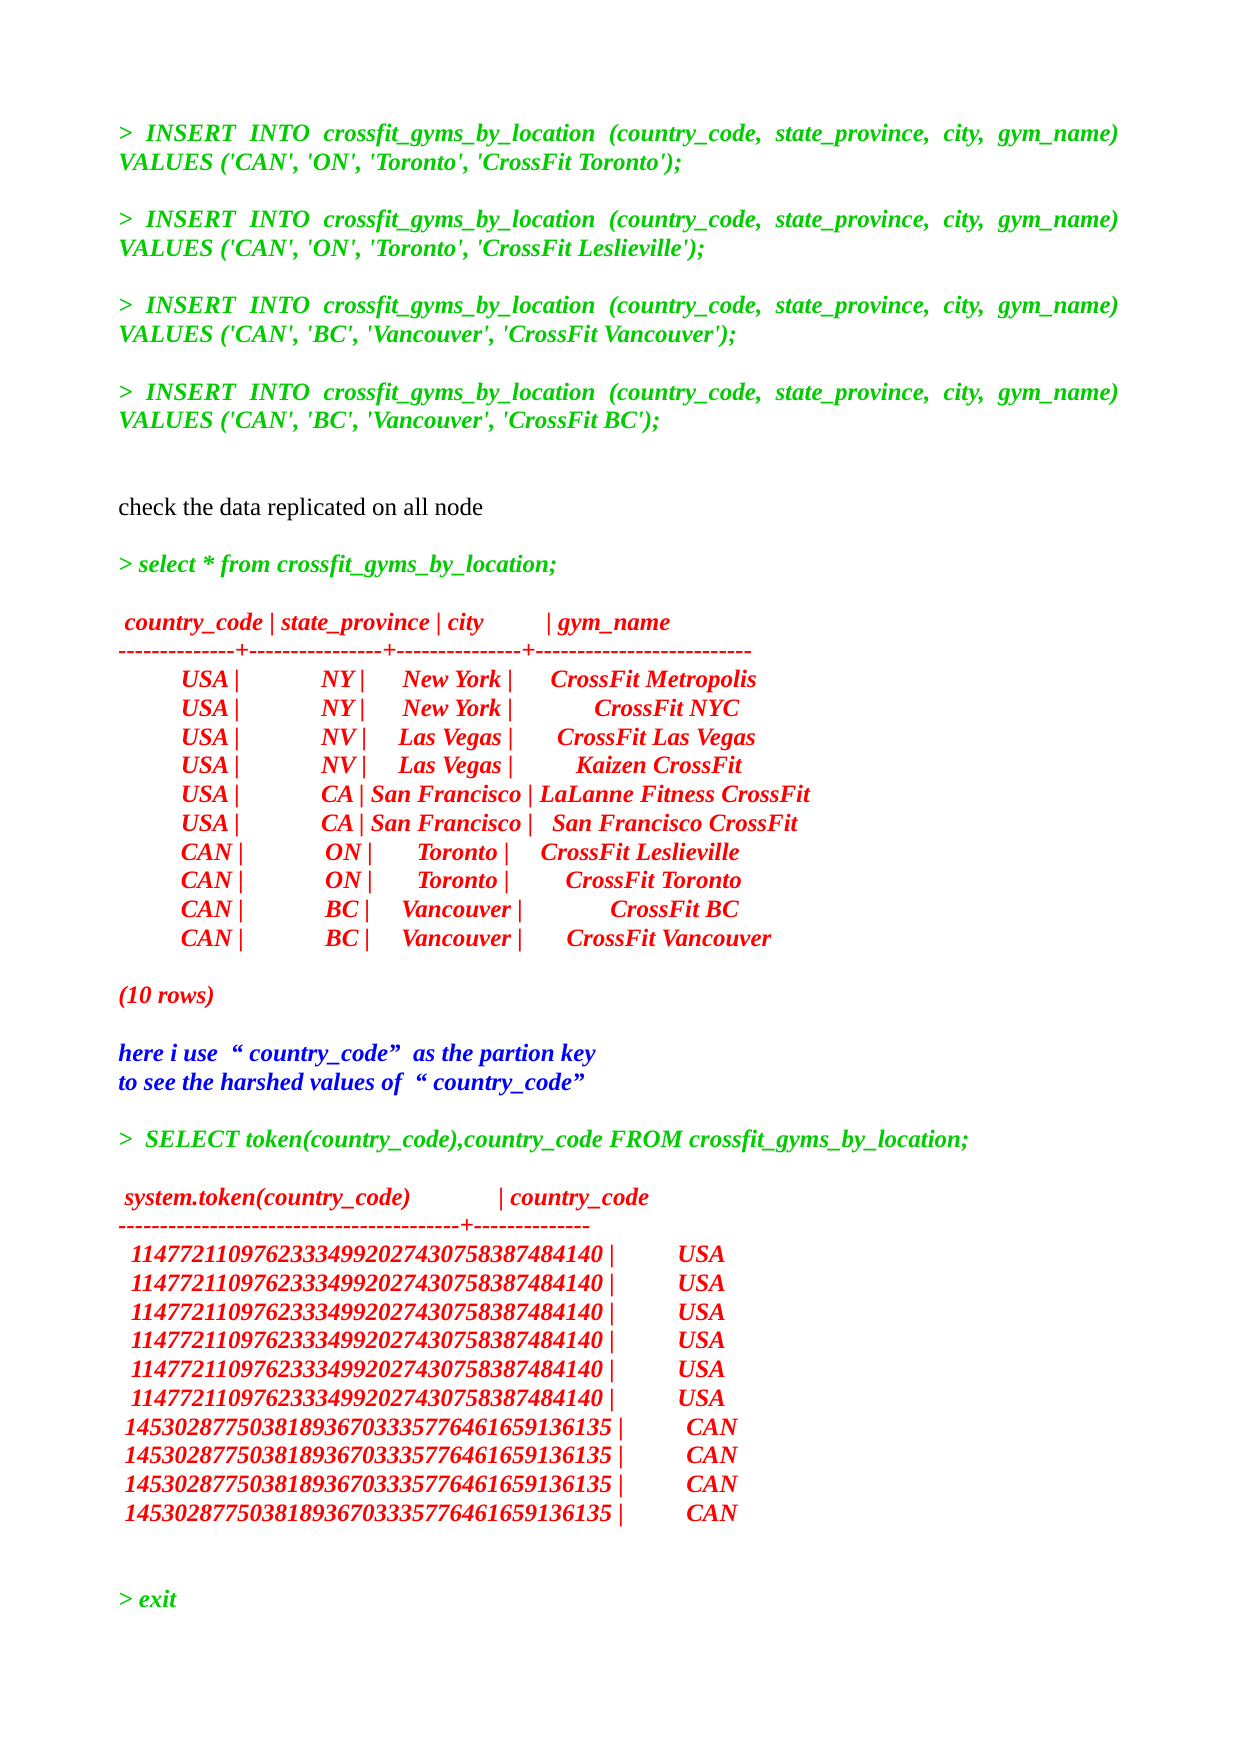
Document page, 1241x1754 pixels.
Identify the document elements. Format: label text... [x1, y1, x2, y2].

text 145302877503818936703335776461659136135 | CAN [118, 1498, 1122, 1527]
text --------------+----------------+---------------+-------------------------- [118, 636, 1122, 664]
text 11477211097623334992027430758387484140 | USA [118, 1354, 1122, 1383]
text 145302877503818936703335776461659136135 | CAN [118, 1412, 1122, 1441]
text CAN | ON | Toronto | CrossFit Toronto [118, 866, 1122, 894]
text > INSERT INTO crossfit_gyms_by_location (country_code, state_province, city, gym_name) VALUES ('CAN', 'ON', 'Toronto', 'CrossFit Leslieville'); [118, 204, 1122, 262]
text (10 rows) [118, 981, 1122, 1009]
text country_code | state_province | city | gym_name [118, 607, 1122, 636]
text 145302877503818936703335776461659136135 | CAN [118, 1469, 1122, 1498]
text here i use “ country_code” as the partion key [118, 1038, 1122, 1067]
text 11477211097623334992027430758387484140 | USA [118, 1383, 1122, 1412]
text > select * from crossfit_gyms_by_location; [118, 549, 1122, 578]
text > exit [118, 1584, 1122, 1613]
text -----------------------------------------+-------------- [118, 1211, 1122, 1239]
text > SELECT token(country_code),country_code FROM crossfit_gyms_by_location; [118, 1124, 1122, 1153]
text USA | NV | Las Vegas | Kaizen CrossFit [118, 751, 1122, 779]
text CAN | BC | Vancouver | CrossFit Vancouver [118, 923, 1122, 952]
text > INSERT INTO crossfit_gyms_by_location (country_code, state_province, city, gym_name) VALUES ('CAN', 'BC', 'Vancouver', 'CrossFit Vancouver'); [118, 291, 1122, 348]
text USA | CA | San Francisco | LaLanne Fitness CrossFit [118, 779, 1122, 808]
text > INSERT INTO crossfit_gyms_by_location (country_code, state_province, city, gym_name) VALUES ('CAN', 'ON', 'Toronto', 'CrossFit Toronto'); [118, 118, 1122, 176]
text to see the harshed values of “ country_code” [118, 1067, 1122, 1096]
text check the data replicated on all node [118, 492, 1122, 521]
text system.token(country_code) | country_code [118, 1182, 1122, 1211]
text 145302877503818936703335776461659136135 | CAN [118, 1441, 1122, 1469]
text USA | NY | New York | CrossFit NYC [118, 693, 1122, 722]
text 11477211097623334992027430758387484140 | USA [118, 1239, 1122, 1268]
text USA | CA | San Francisco | San Francisco CrossFit [118, 808, 1122, 837]
text 11477211097623334992027430758387484140 | USA [118, 1268, 1122, 1297]
text CAN | ON | Toronto | CrossFit Leslieville [118, 837, 1122, 866]
text USA | NY | New York | CrossFit Metropolis [118, 664, 1122, 693]
text USA | NV | Las Vegas | CrossFit Las Vegas [118, 722, 1122, 751]
text > INSERT INTO crossfit_gyms_by_location (country_code, state_province, city, gym_name) VALUES ('CAN', 'BC', 'Vancouver', 'CrossFit BC'); [118, 377, 1122, 434]
text CAN | BC | Vancouver | CrossFit BC [118, 894, 1122, 923]
text 11477211097623334992027430758387484140 | USA [118, 1326, 1122, 1354]
text 11477211097623334992027430758387484140 | USA [118, 1297, 1122, 1326]
